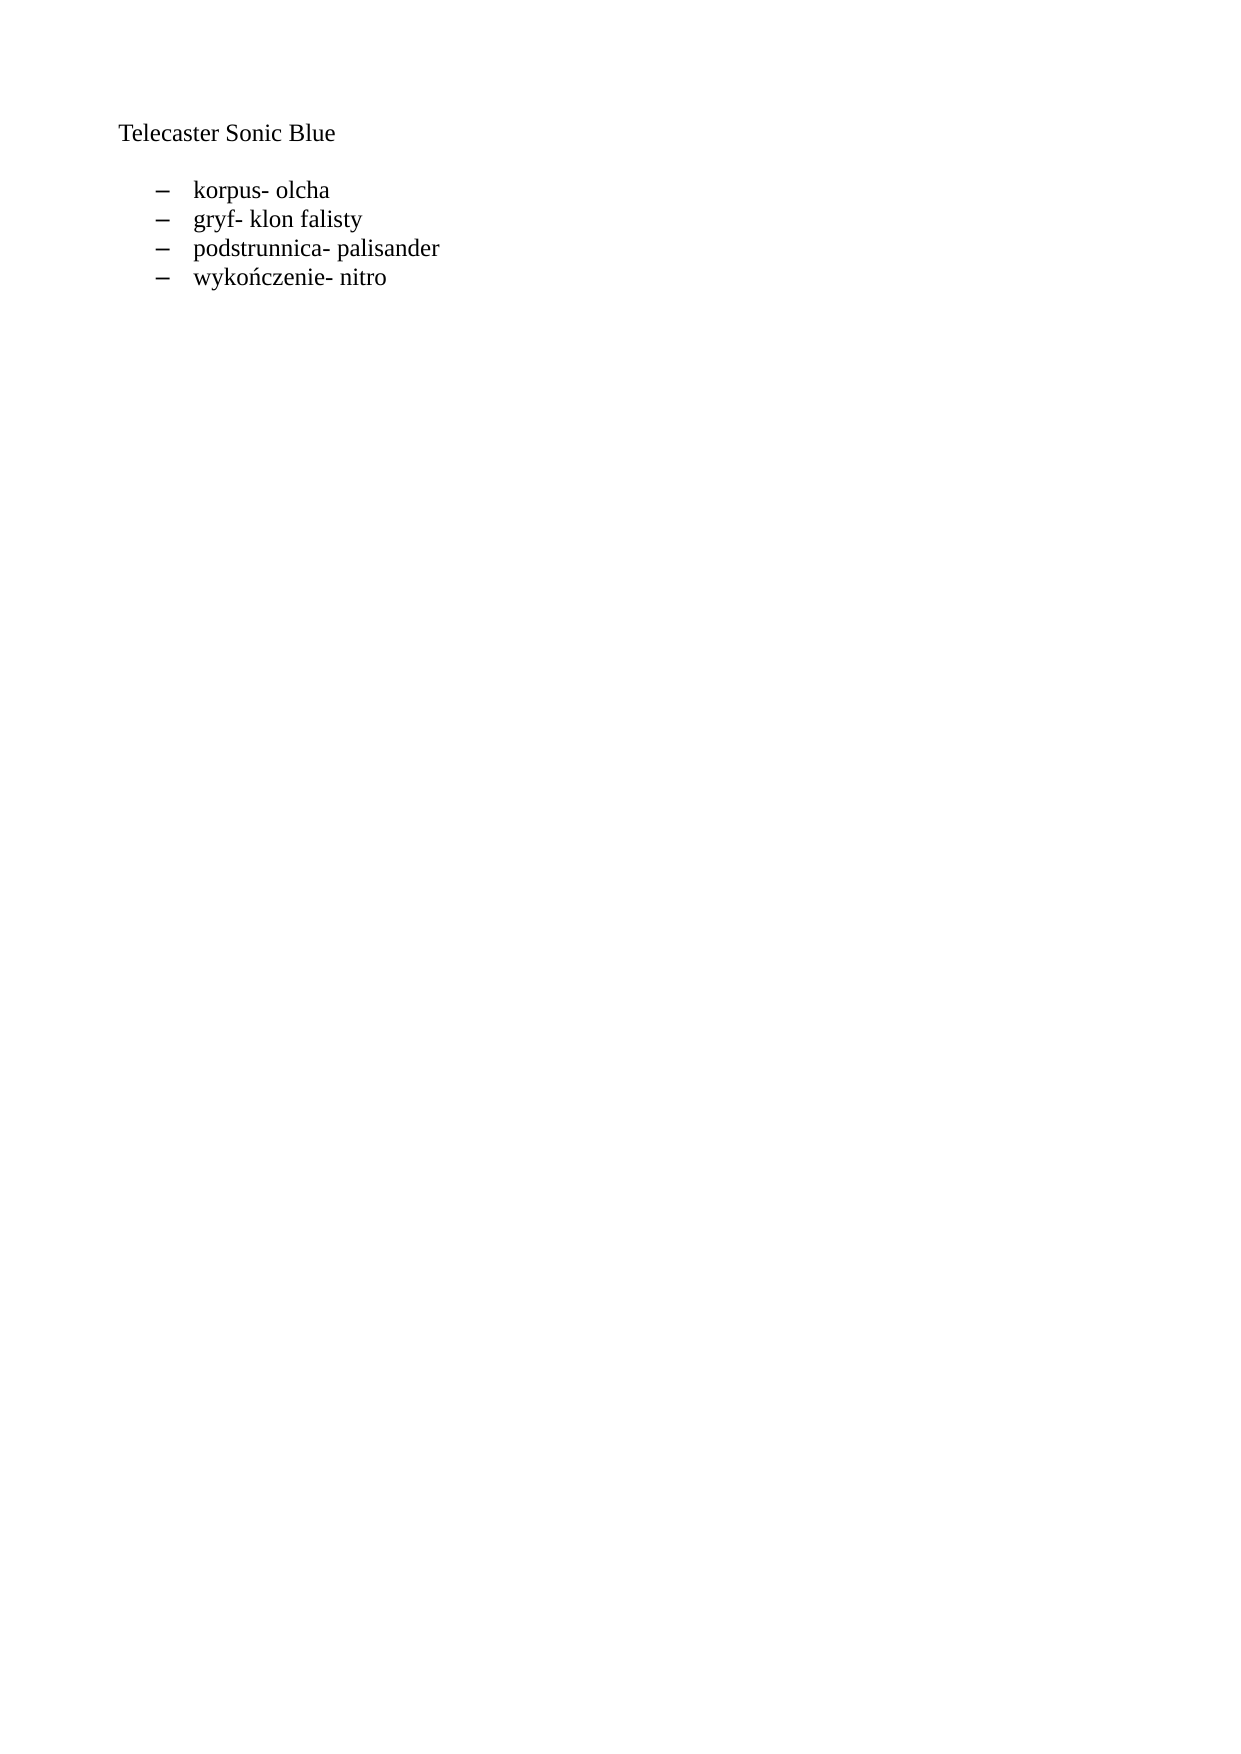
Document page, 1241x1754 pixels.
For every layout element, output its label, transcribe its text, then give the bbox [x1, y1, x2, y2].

list wykończenie- nitro [156, 262, 1122, 291]
list gryf- klon falisty [156, 204, 1122, 233]
text Telecaster Sonic Blue [118, 118, 1122, 147]
list korpus- olcha [156, 176, 1122, 204]
list podstrunnica- palisander [156, 233, 1122, 262]
